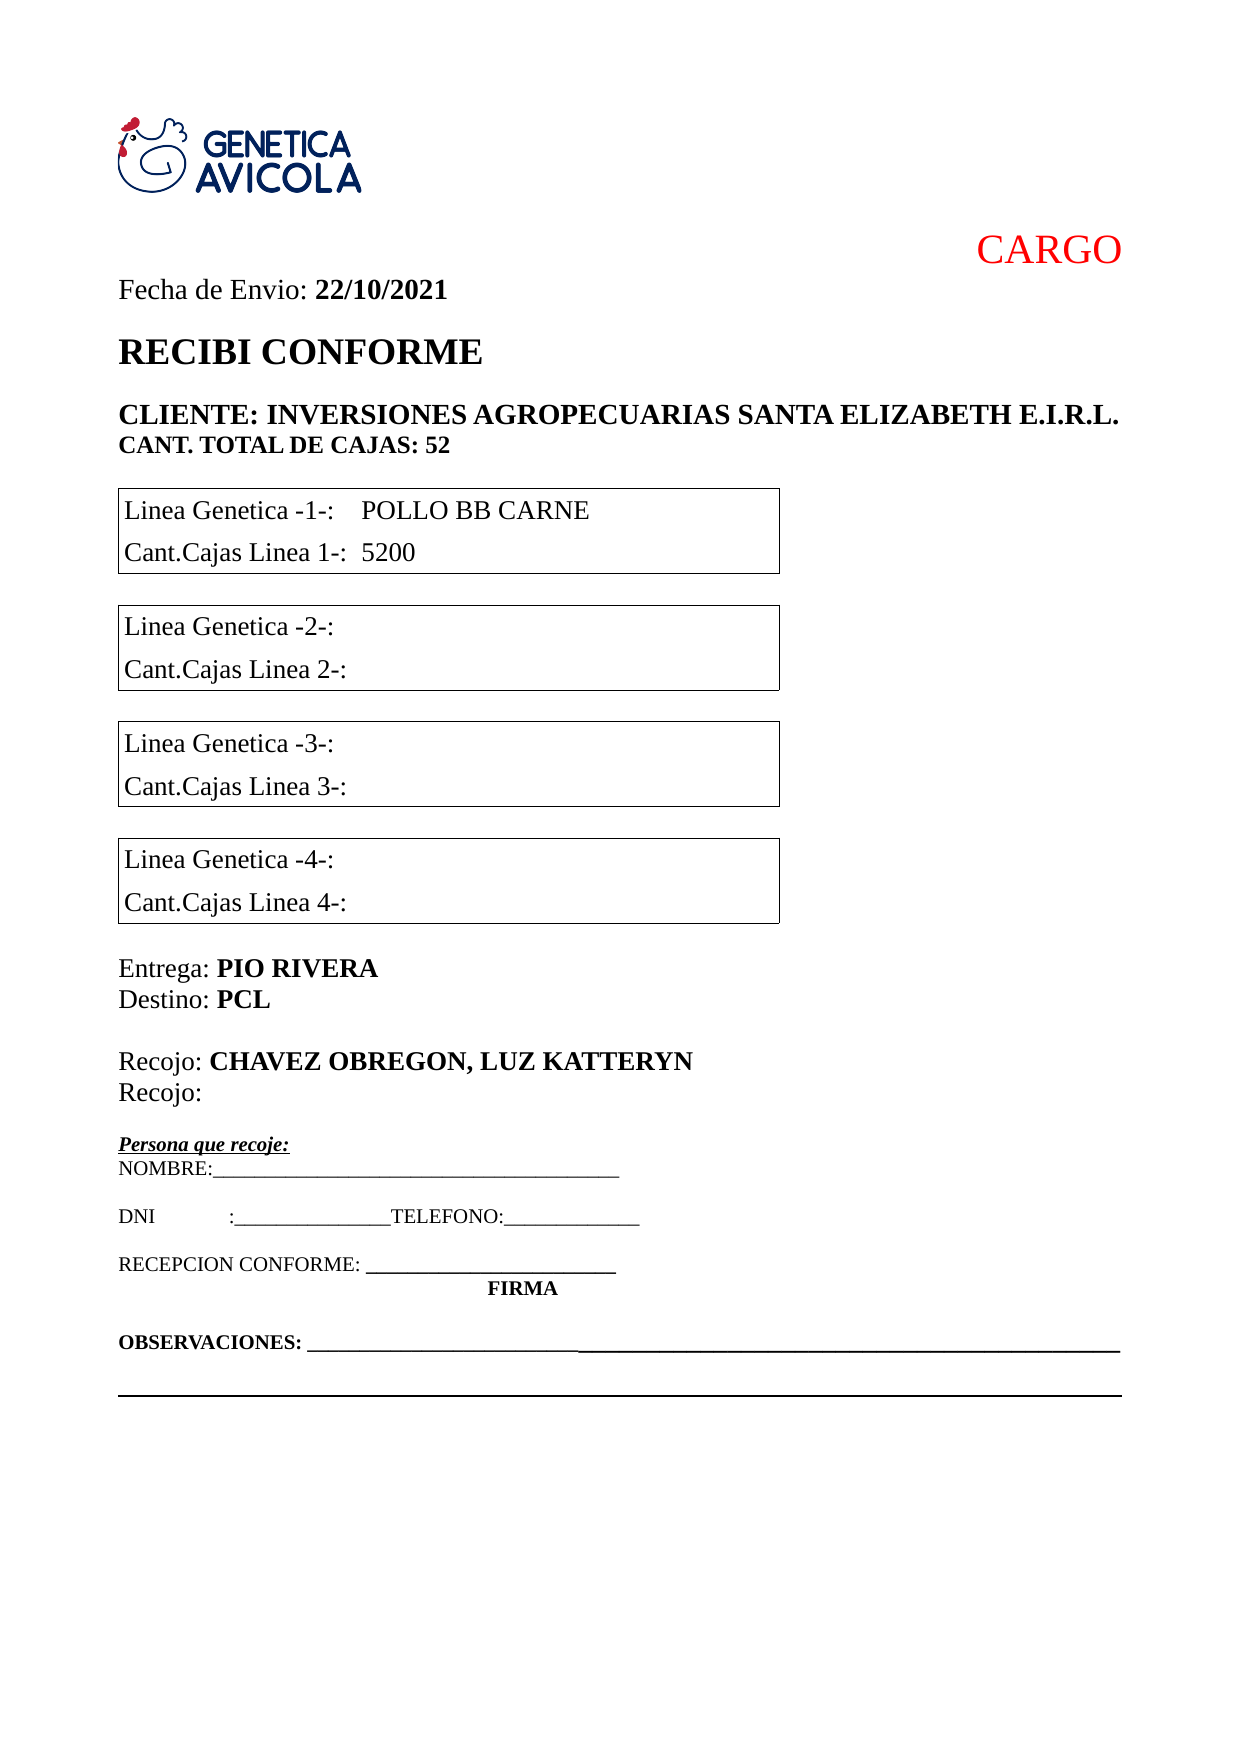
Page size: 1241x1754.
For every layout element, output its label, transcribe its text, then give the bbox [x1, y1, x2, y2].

picture [117, 117, 362, 193]
table_cell Cant.Cajas Linea 1-: [119, 531, 356, 573]
table_cell 5200 [356, 531, 779, 573]
text CLIENTE: INVERSIONES AGROPECUARIAS SANTA ELIZABETH E.I.R.L. [118, 397, 1122, 431]
text Entrega: PIO RIVERA [118, 952, 1122, 983]
table_header Linea Genetica -1-: [119, 489, 356, 531]
table_cell [118, 807, 356, 838]
table_cell [356, 574, 779, 604]
text OBSERVACIONES: __________________________________________________________________ [118, 1324, 1122, 1355]
table_cell Cant.Cajas Linea 2-: [119, 647, 356, 690]
text RECIBI CONFORME [118, 330, 1122, 373]
table_cell Cant.Cajas Linea 4-: [119, 880, 356, 923]
table_cell [118, 691, 356, 721]
table_cell [118, 574, 356, 604]
table_cell [356, 880, 779, 923]
text RECEPCION CONFORME: ________________________ [118, 1252, 1122, 1276]
table_cell [356, 691, 779, 721]
table_cell Linea Genetica -2-: [119, 606, 356, 647]
table_cell Linea Genetica -4-: [119, 839, 356, 880]
text Recojo: CHAVEZ OBREGON, LUZ KATTERYN [118, 1045, 1122, 1076]
text CANT. TOTAL DE CAJAS: 52 [118, 431, 1122, 459]
text Fecha de Envio: 22/10/2021 [118, 272, 1122, 306]
text FIRMA [118, 1276, 1122, 1300]
text Recojo: [118, 1076, 1122, 1108]
table_cell [356, 807, 779, 838]
text CARGO [118, 224, 1122, 272]
table_cell [356, 647, 779, 690]
table_cell Linea Genetica -3-: [119, 722, 356, 764]
table_cell [356, 839, 779, 880]
text Destino: PCL [118, 983, 1122, 1014]
table_cell [356, 606, 779, 647]
table_cell Cant.Cajas Linea 3-: [119, 764, 356, 806]
text DNI :_______________TELEFONO:_____________ [118, 1204, 1122, 1228]
table_header POLLO BB CARNE [356, 489, 779, 531]
text NOMBRE:_______________________________________ [118, 1156, 1122, 1180]
text Persona que recoje: [118, 1132, 1122, 1156]
table_cell [356, 722, 779, 764]
table_cell [356, 764, 779, 806]
